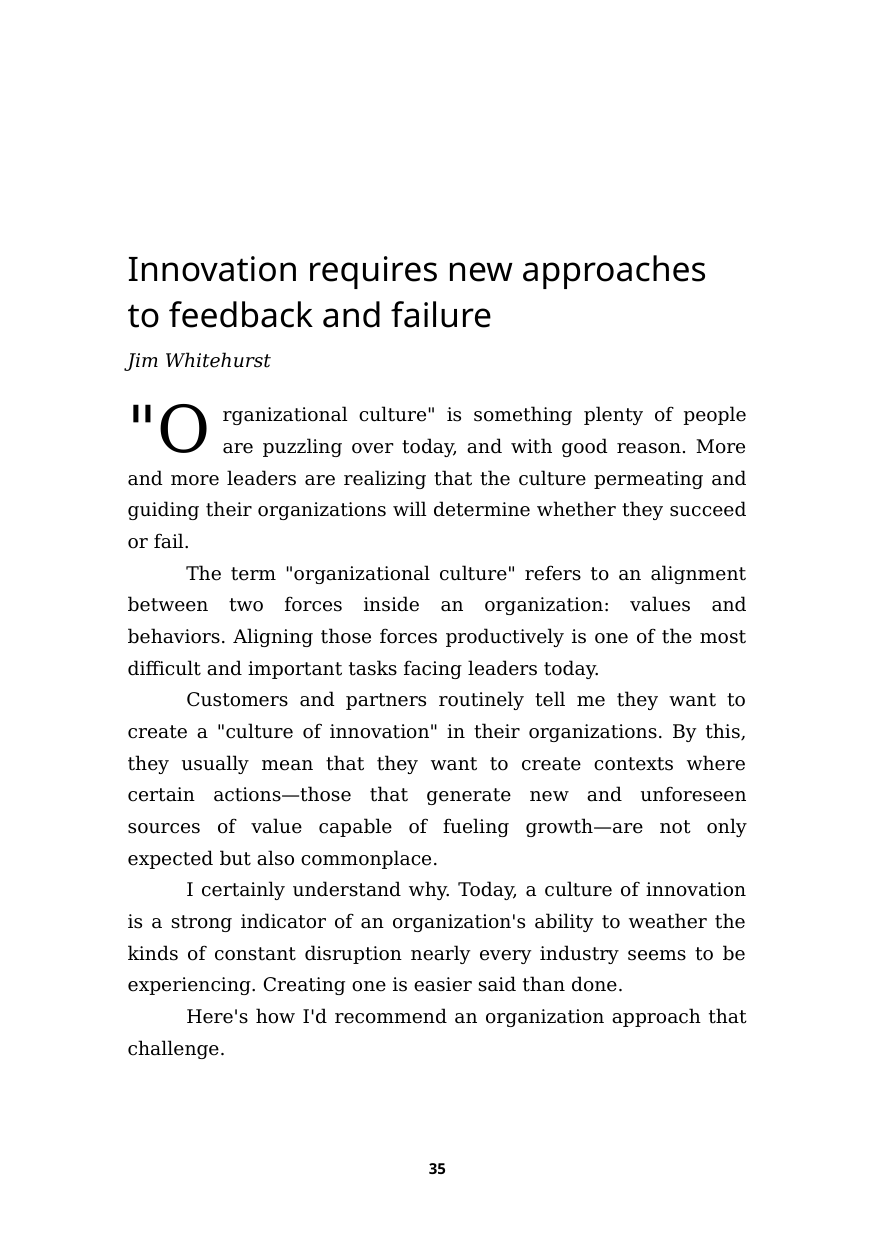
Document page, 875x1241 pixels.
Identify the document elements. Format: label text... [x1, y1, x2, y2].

text I certainly understand why. Today, a culture of innovation is a strong indicator of an organization's ability to weather the kinds of constant disruption nearly every industry seems to be experiencing. Creating one is easier said than done. [127, 879, 747, 996]
text The term "organizational culture" refers to an alignment between two forces inside an organization: values and behaviors. Aligning those forces productively is one of the most difficult and important tasks facing leaders today. [127, 563, 747, 679]
text Customers and partners routinely tell me they want to create a "culture of innovation" in their organizations. By this, they usually mean that they want to create contexts where certain actions—those that generate new and unforeseen sources of value capable of fueling growth—are not only expected but also commonplace. [127, 689, 747, 869]
subtitle Innovation requires new approaches to feedback and failure [127, 246, 747, 338]
text Here's how I'd recommend an organization approach that challenge. [127, 1006, 747, 1059]
text "Organizational culture" is something plenty of people are puzzling over today, and with good reason. More and more leaders are realizing that the culture permeating and guiding their organizations will determine whether they succeed or fail. [127, 404, 747, 553]
text Jim Whitehurst [127, 350, 747, 372]
